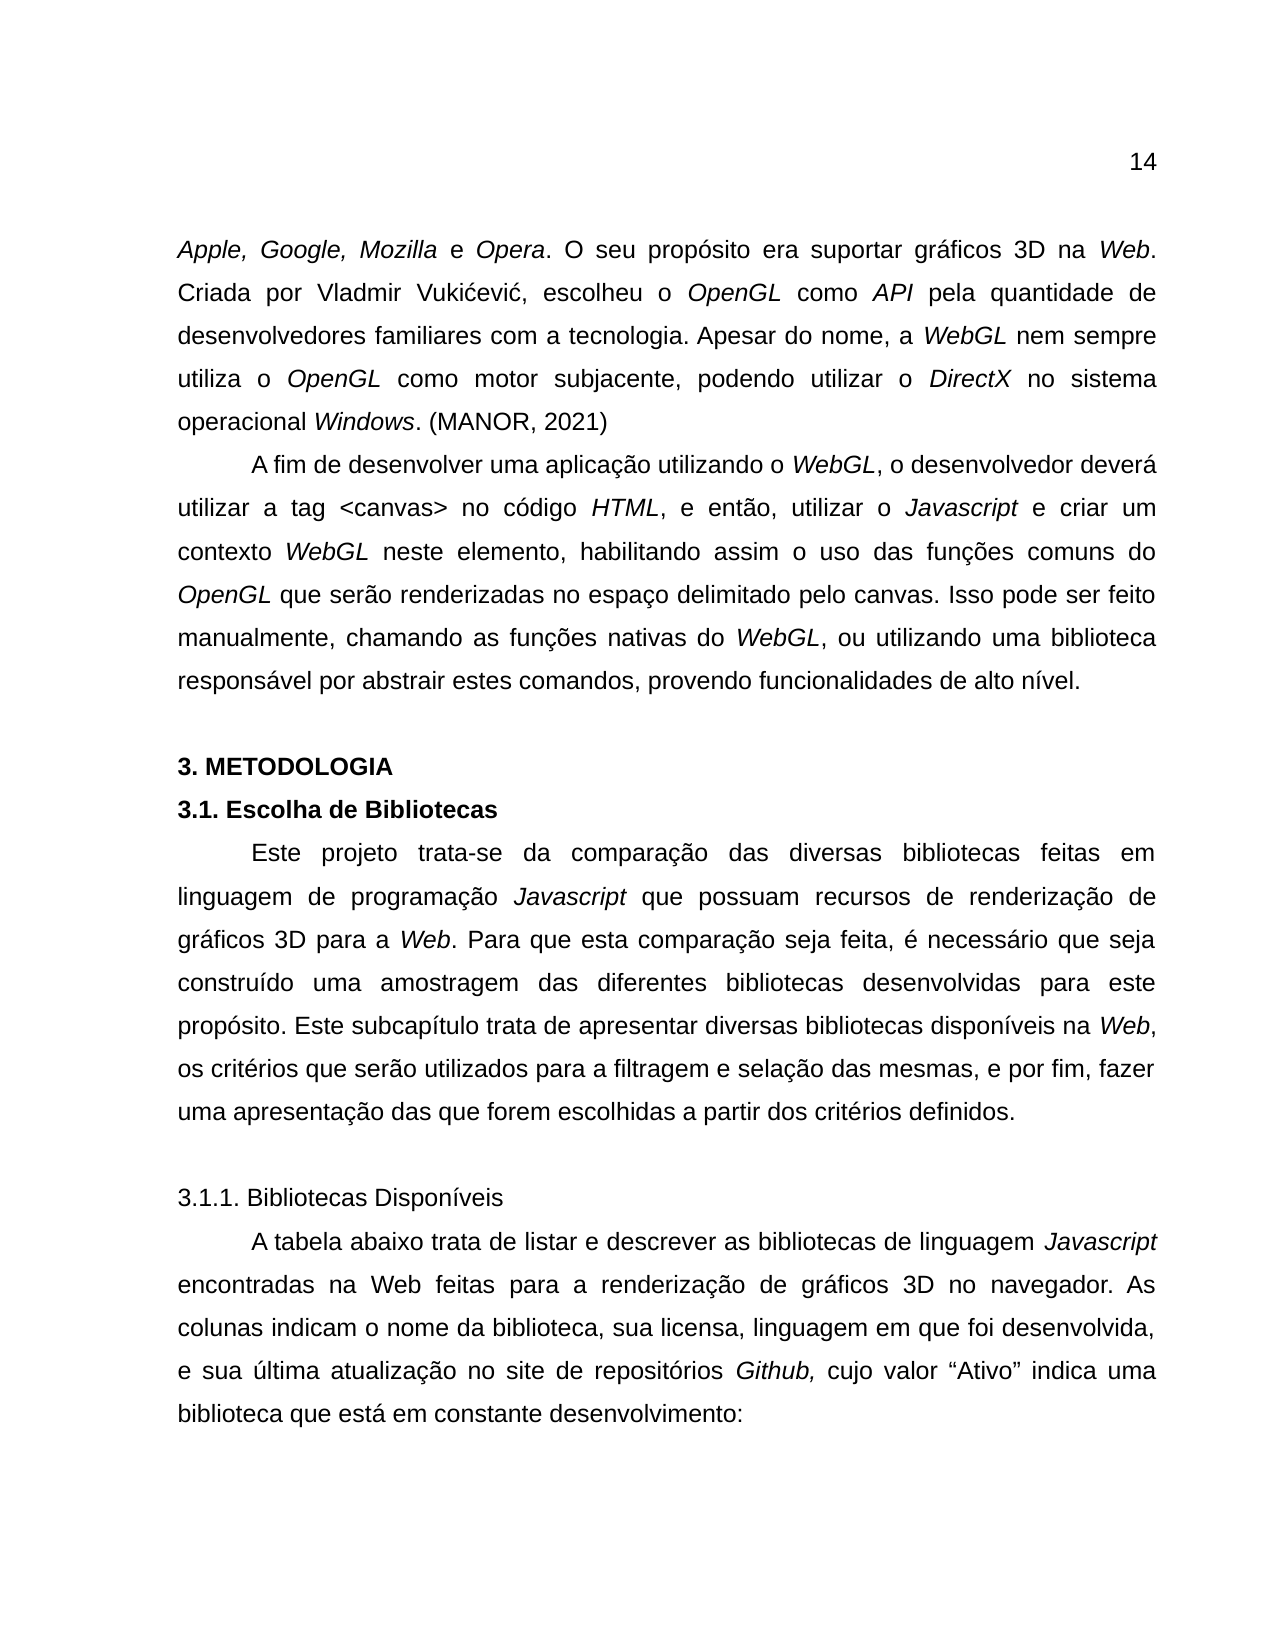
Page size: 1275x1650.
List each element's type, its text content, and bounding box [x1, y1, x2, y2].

subtitle 3.1. Escolha de Bibliotecas [177, 795, 1157, 824]
subtitle 3.1.1. Bibliotecas Disponíveis [177, 1183, 1157, 1212]
subtitle 3. METODOLOGIA [177, 752, 1157, 781]
text Este projeto trata-se da comparação das diversas bibliotecas feitas em linguagem de programação Javascript que possuam recursos de renderização de gráficos 3D para a Web. Para que esta comparação seja feita, é necessário que seja construído uma amostragem das diferentes bibliotecas desenvolvidas para este propósito. Este subcapítulo trata de apresentar diversas bibliotecas disponíveis na Web, os critérios que serão utilizados para a filtragem e selação das mesmas, e por fim, fazer uma apresentação das que forem escolhidas a partir dos critérios definidos. [177, 838, 1157, 1126]
text A tabela abaixo trata de listar e descrever as bibliotecas de linguagem Javascript encontradas na Web feitas para a renderização de gráficos 3D no navegador. As colunas indicam o nome da biblioteca, sua licensa, linguagem em que foi desenvolvida, e sua última atualização no site de repositórios Github, cujo valor “Ativo” indica uma biblioteca que está em constante desenvolvimento: [177, 1227, 1157, 1428]
text A fim de desenvolver uma aplicação utilizando o WebGL, o desenvolvedor deverá utilizar a tag <canvas> no código HTML, e então, utilizar o Javascript e criar um contexto WebGL neste elemento, habilitando assim o uso das funções comuns do OpenGL que serão renderizadas no espaço delimitado pelo canvas. Isso pode ser feito manualmente, chamando as funções nativas do WebGL, ou utilizando uma biblioteca responsável por abstrair estes comandos, provendo funcionalidades de alto nível. [177, 450, 1157, 695]
text Apple, Google, Mozilla e Opera. O seu propósito era suportar gráficos 3D na Web. Criada por Vladmir Vukićević, escolheu o OpenGL como API pela quantidade de desenvolvedores familiares com a tecnologia. Apesar do nome, a WebGL nem sempre utiliza o OpenGL como motor subjacente, podendo utilizar o DirectX no sistema operacional Windows. (MANOR, 2021) [177, 235, 1157, 436]
